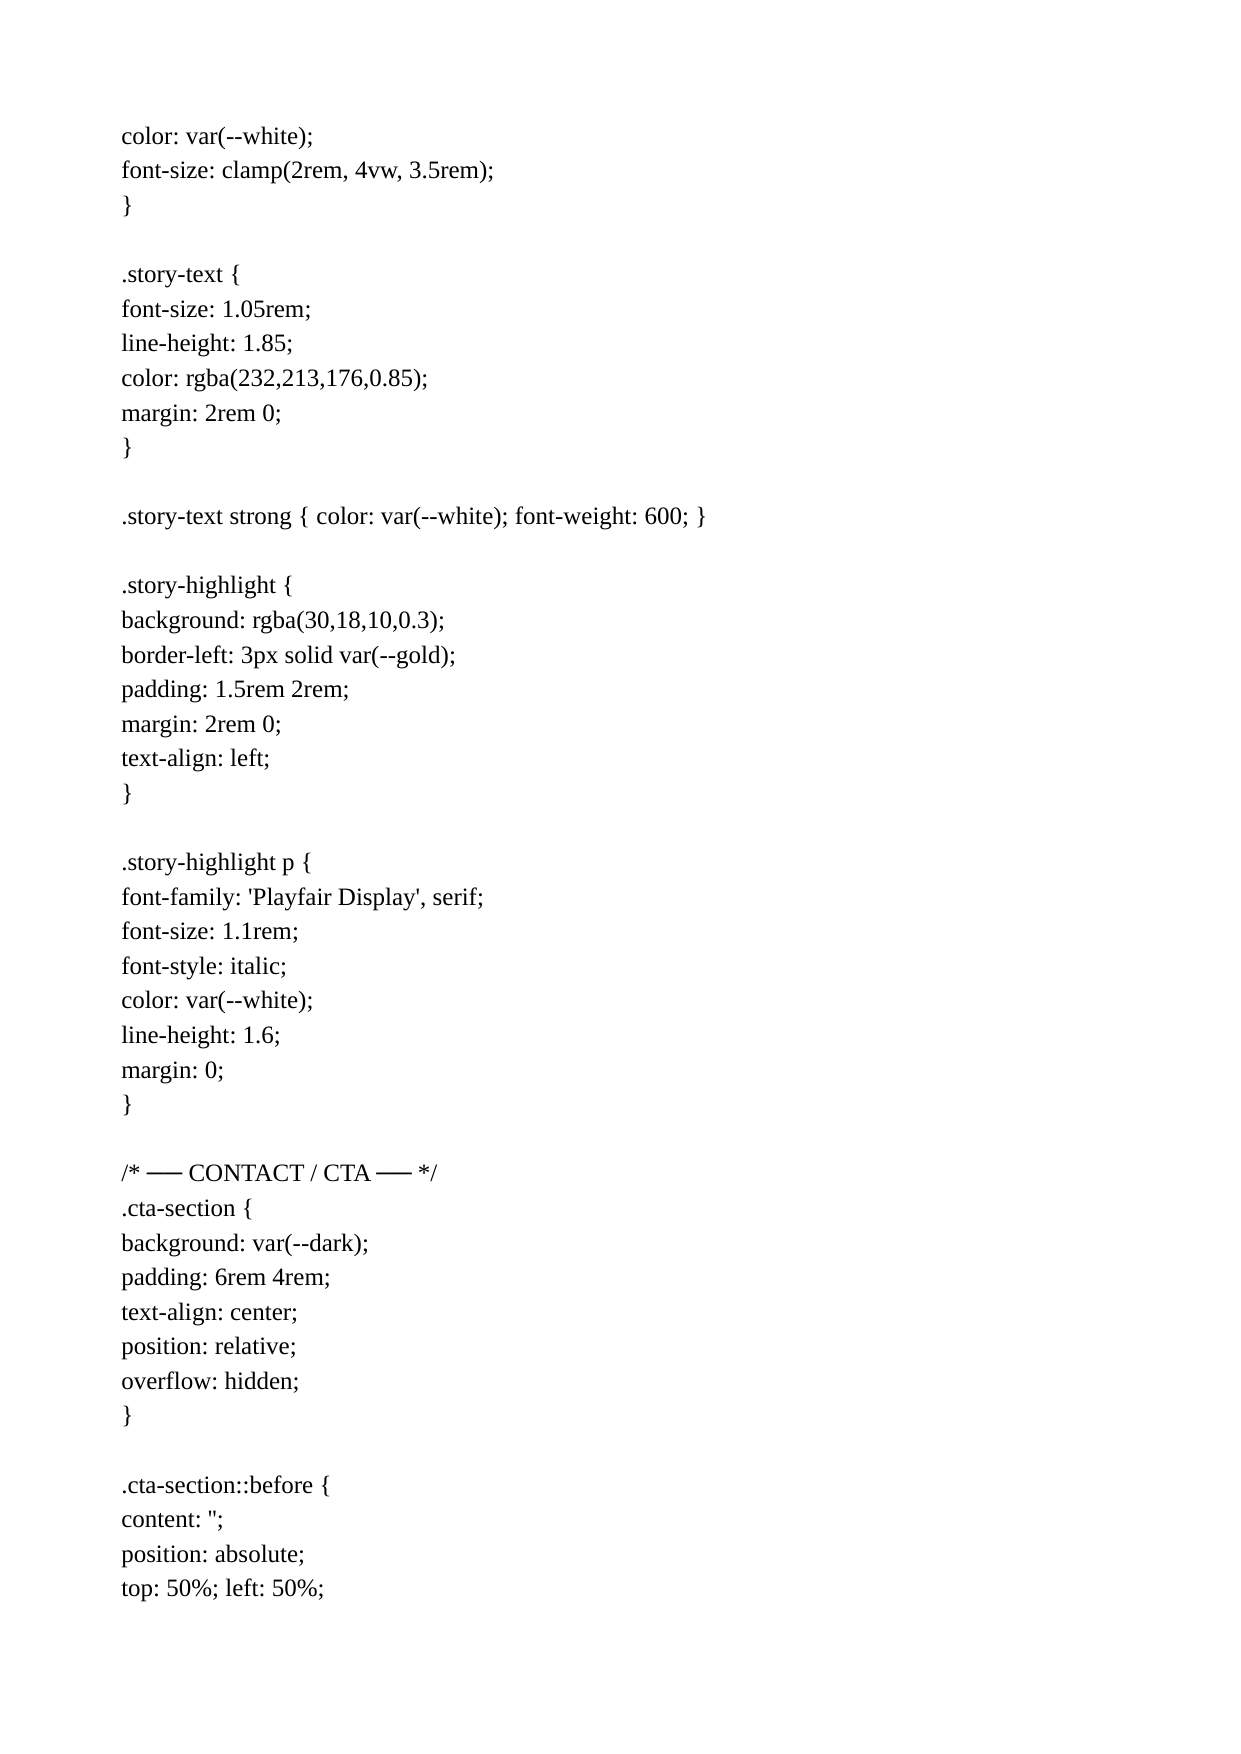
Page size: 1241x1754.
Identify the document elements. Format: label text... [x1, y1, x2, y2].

table_cell background: rgba(30,18,10,0.3); [118, 602, 1122, 637]
table_cell } [118, 187, 1122, 222]
table_cell color: var(--white); [118, 118, 1122, 153]
table_cell } [118, 1398, 1122, 1432]
table_cell } [118, 1086, 1122, 1121]
table_cell font-family: 'Playfair Display', serif; [118, 879, 1122, 913]
table_cell .story-text strong { color: var(--white); font-weight: 600; } [118, 499, 1122, 533]
table_cell padding: 1.5rem 2rem; [118, 671, 1122, 706]
table_cell } [118, 429, 1122, 464]
table_cell overflow: hidden; [118, 1363, 1122, 1398]
table_cell [118, 222, 1122, 256]
table_cell [118, 533, 1122, 568]
table_cell content: ''; [118, 1501, 1122, 1536]
table_cell [118, 1432, 1122, 1467]
table_cell position: relative; [118, 1329, 1122, 1363]
table_cell .story-text { [118, 256, 1122, 291]
table_cell text-align: left; [118, 741, 1122, 775]
table_cell [118, 1121, 1122, 1156]
table_cell line-height: 1.6; [118, 1017, 1122, 1052]
table_cell font-style: italic; [118, 948, 1122, 983]
table_cell color: var(--white); [118, 983, 1122, 1017]
table_cell [118, 464, 1122, 498]
table_cell margin: 0; [118, 1052, 1122, 1086]
table_cell line-height: 1.85; [118, 326, 1122, 360]
table_cell margin: 2rem 0; [118, 706, 1122, 741]
table_cell [118, 810, 1122, 844]
table_cell padding: 6rem 4rem; [118, 1259, 1122, 1294]
table_cell font-size: 1.1rem; [118, 914, 1122, 948]
table_cell .cta-section::before { [118, 1467, 1122, 1501]
table_cell /* ── CONTACT / CTA ── */ [118, 1156, 1122, 1190]
table_cell margin: 2rem 0; [118, 395, 1122, 429]
table_cell border-left: 3px solid var(--gold); [118, 637, 1122, 671]
table_cell font-size: clamp(2rem, 4vw, 3.5rem); [118, 153, 1122, 187]
table_cell .story-highlight { [118, 568, 1122, 602]
table_cell position: absolute; [118, 1536, 1122, 1571]
table_cell background: var(--dark); [118, 1225, 1122, 1259]
table_cell .story-highlight p { [118, 844, 1122, 879]
table_cell text-align: center; [118, 1294, 1122, 1328]
table_cell } [118, 775, 1122, 810]
table_cell font-size: 1.05rem; [118, 291, 1122, 326]
table_cell top: 50%; left: 50%; [118, 1571, 1122, 1605]
table_cell color: rgba(232,213,176,0.85); [118, 360, 1122, 395]
table_cell .cta-section { [118, 1190, 1122, 1225]
